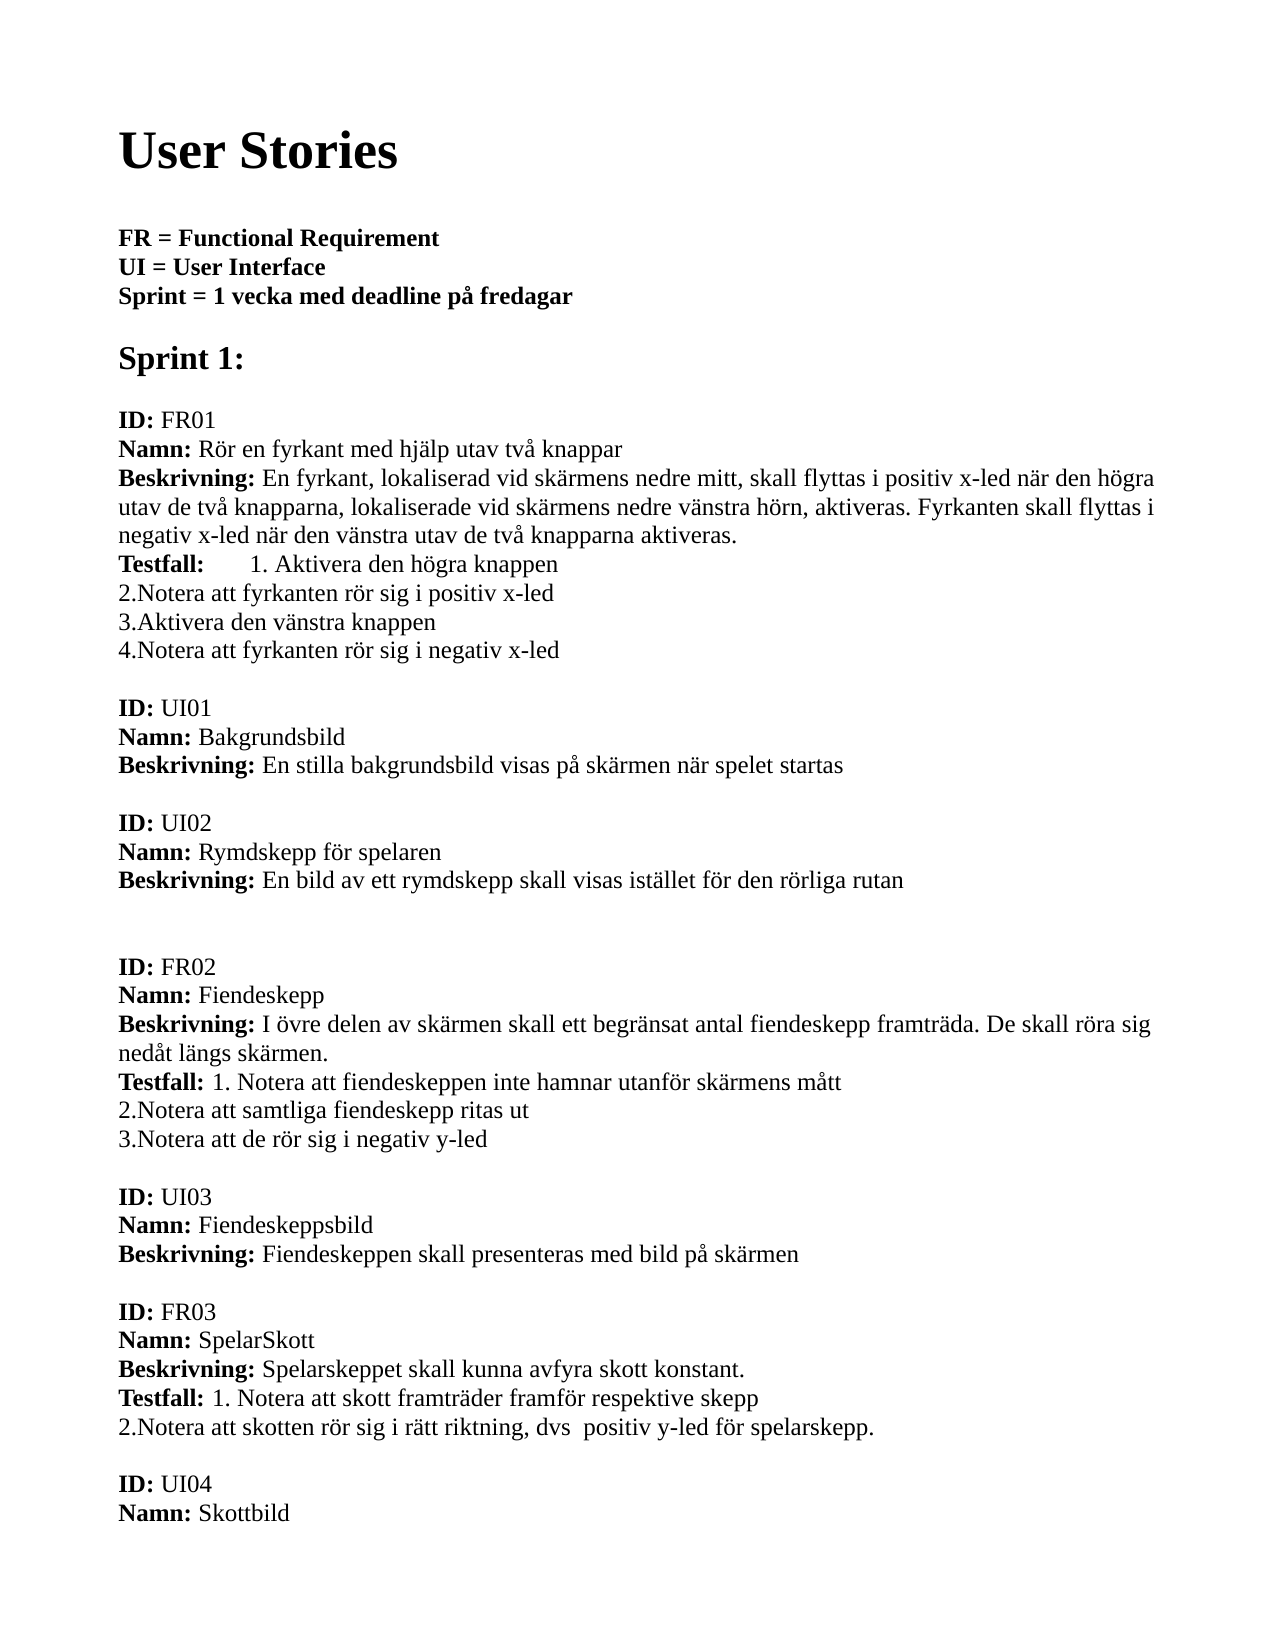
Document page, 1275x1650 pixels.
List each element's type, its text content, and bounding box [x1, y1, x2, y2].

text FR = Functional Requirement [118, 223, 1157, 252]
text Namn: Skottbild [118, 1498, 1157, 1527]
text Beskrivning: En stilla bakgrundsbild visas på skärmen när spelet startas [118, 751, 1157, 779]
list Aktivera den vänstra knappen [118, 607, 1157, 636]
text User Stories [118, 118, 1157, 180]
list Notera att de rör sig i negativ y-led [118, 1124, 1157, 1153]
text Namn: Rör en fyrkant med hjälp utav två knappar [118, 434, 1157, 463]
text ID: FR02 [118, 952, 1157, 981]
text Sprint = 1 vecka med deadline på fredagar [118, 281, 1157, 310]
text ID: FR03 [118, 1297, 1157, 1326]
text ID: FR01 [118, 406, 1157, 434]
list Notera att fyrkanten rör sig i negativ x-led [118, 636, 1157, 664]
text Testfall: 1. Notera att fiendeskeppen inte hamnar utanför skärmens mått [118, 1067, 1157, 1096]
text Namn: Rymdskepp för spelaren [118, 837, 1157, 866]
text Testfall: 1. Notera att skott framträder framför respektive skepp [118, 1383, 1157, 1412]
text ID: UI03 [118, 1182, 1157, 1211]
list Notera att fyrkanten rör sig i positiv x-led [118, 578, 1157, 607]
text Beskrivning: Fiendeskeppen skall presenteras med bild på skärmen [118, 1239, 1157, 1268]
text ID: UI01 [118, 693, 1157, 722]
text ID: UI02 [118, 808, 1157, 837]
text Beskrivning: En fyrkant, lokaliserad vid skärmens nedre mitt, skall flyttas i positiv x-led när den högra utav de två knapparna, lokaliserade vid skärmens nedre vänstra hörn, aktiveras. Fyrkanten skall flyttas i negativ x-led när den vänstra utav de två knapparna aktiveras. [118, 463, 1157, 549]
text ID: UI04 [118, 1469, 1157, 1498]
text UI = User Interface [118, 252, 1157, 281]
list Notera att skotten rör sig i rätt riktning, dvs positiv y-led för spelarskepp. [118, 1412, 1157, 1441]
text Sprint 1: [118, 338, 1157, 377]
list Notera att samtliga fiendeskepp ritas ut [118, 1096, 1157, 1124]
text Namn: Bakgrundsbild [118, 722, 1157, 751]
text Namn: SpelarSkott [118, 1326, 1157, 1354]
text Namn: Fiendeskeppsbild [118, 1211, 1157, 1239]
text Testfall: 1. Aktivera den högra knappen [118, 549, 1157, 578]
text Beskrivning: I övre delen av skärmen skall ett begränsat antal fiendeskepp framträda. De skall röra sig nedåt längs skärmen. [118, 1009, 1157, 1067]
text Beskrivning: En bild av ett rymdskepp skall visas istället för den rörliga rutan [118, 866, 1157, 894]
text Beskrivning: Spelarskeppet skall kunna avfyra skott konstant. [118, 1354, 1157, 1383]
text Namn: Fiendeskepp [118, 981, 1157, 1009]
